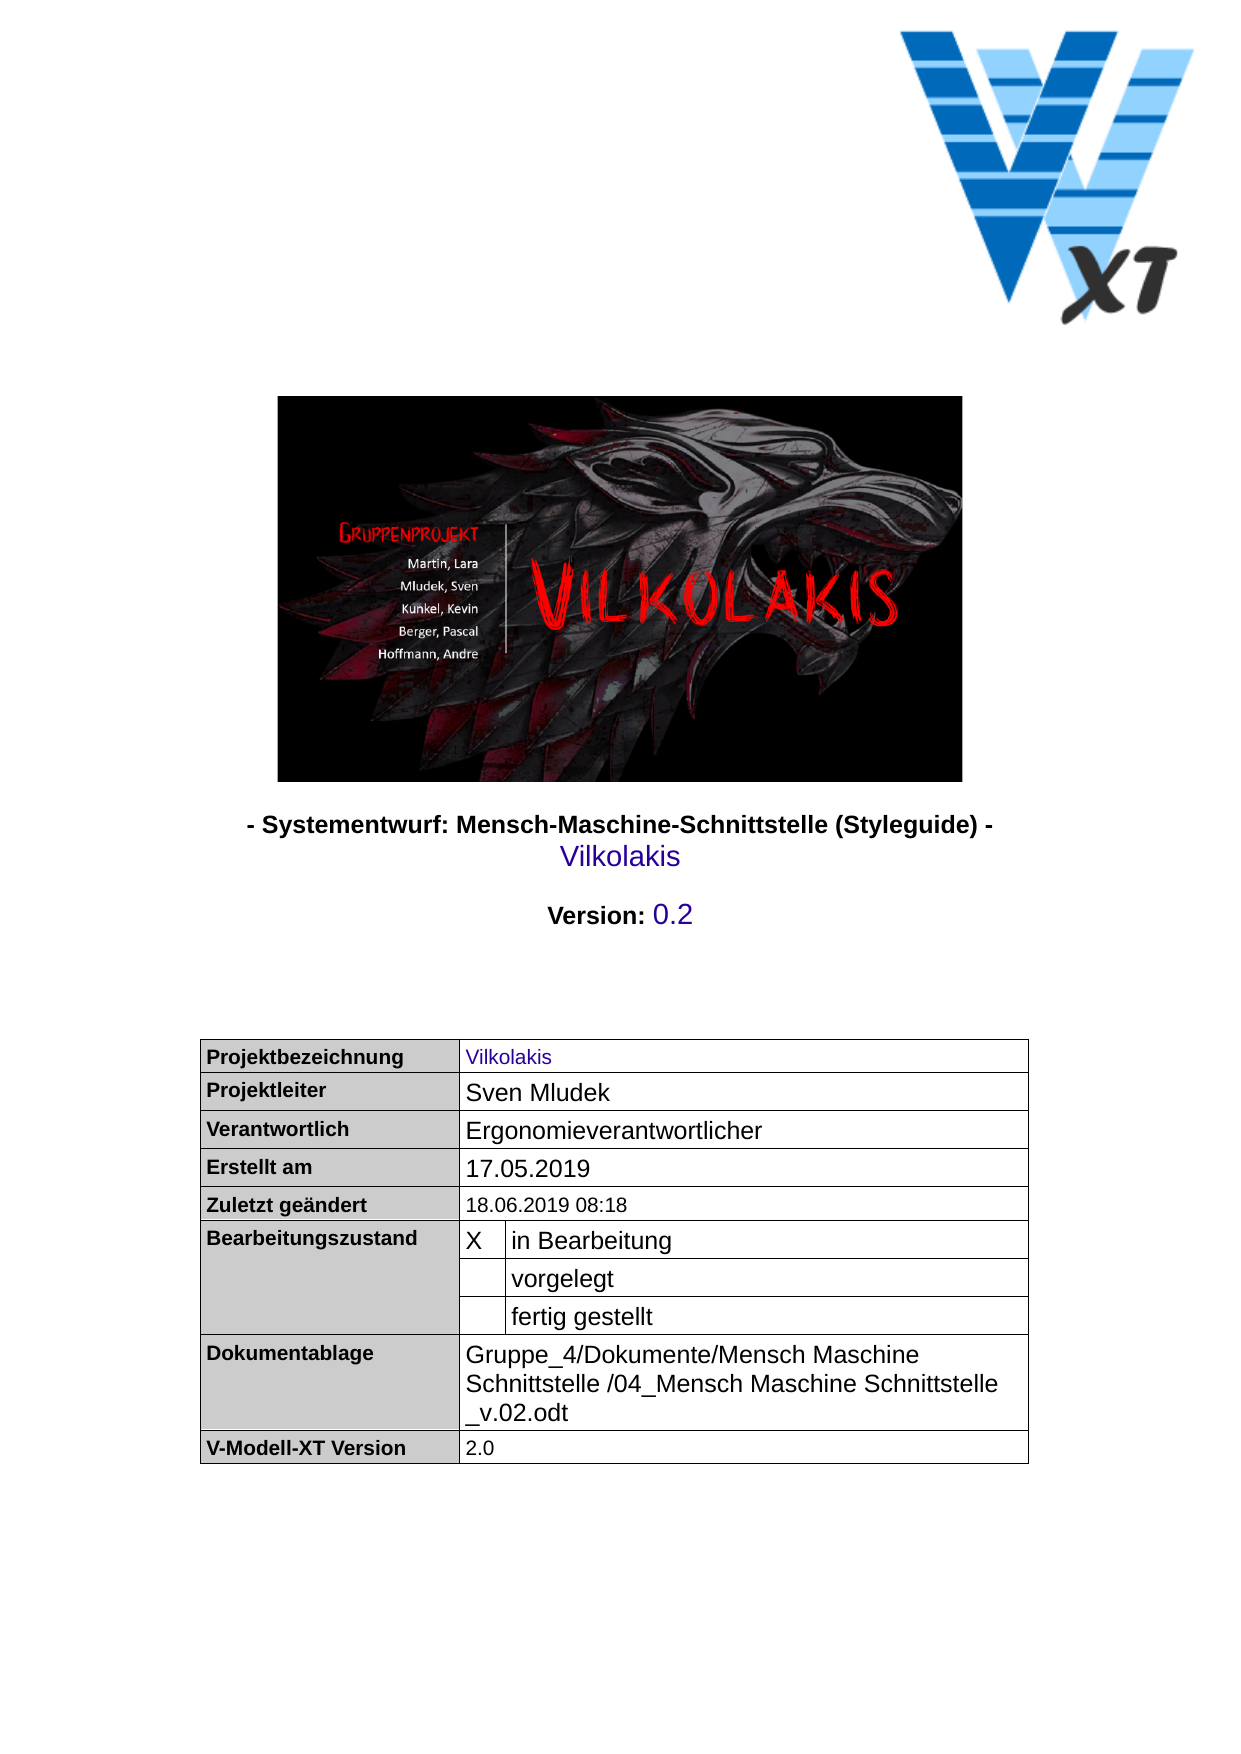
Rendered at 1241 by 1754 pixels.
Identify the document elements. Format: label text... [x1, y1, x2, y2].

table_cell [201, 1258, 459, 1296]
table_cell Verantwortlich [201, 1111, 459, 1148]
table_cell vorgelegt [506, 1259, 1028, 1296]
table_header Vilkolakis [460, 1040, 1028, 1072]
table_cell Bearbeitungszustand [201, 1221, 459, 1258]
table_cell 17.06.2019 23:40 [460, 1187, 1028, 1219]
table_cell V-Modell-XT Version [201, 1431, 459, 1463]
table_header Projektbezeichnung [201, 1040, 459, 1072]
table_cell Sven Mludek [460, 1073, 1028, 1110]
table_cell 17.05.2019 [460, 1149, 1028, 1186]
table_cell Gruppe_4/Dokumente/Mensch Maschine Schnittstelle /04_Mensch Maschine Schnittstelle _v.02.odt [460, 1335, 1028, 1429]
table_cell fertig gestellt [506, 1297, 1028, 1334]
text - Systementwurf: Mensch-Maschine-Schnittstelle (Styleguide) - [118, 810, 1122, 839]
table_cell X [460, 1221, 505, 1258]
table_cell Zuletzt geändert [201, 1187, 459, 1219]
table_cell [201, 1296, 459, 1334]
table_cell Dokumentablage [201, 1335, 459, 1429]
table_cell Projektleiter [201, 1073, 459, 1110]
table_cell 2.0 [460, 1431, 1028, 1463]
table_cell [460, 1297, 505, 1334]
text Vilkolakis [118, 839, 1122, 872]
table_cell Ergonomieverantwortlicher [460, 1111, 1028, 1148]
table_cell Erstellt am [201, 1149, 459, 1186]
text Version: 0.2 [118, 897, 1122, 931]
table_cell [460, 1259, 505, 1296]
table_cell in Bearbeitung [506, 1221, 1028, 1258]
